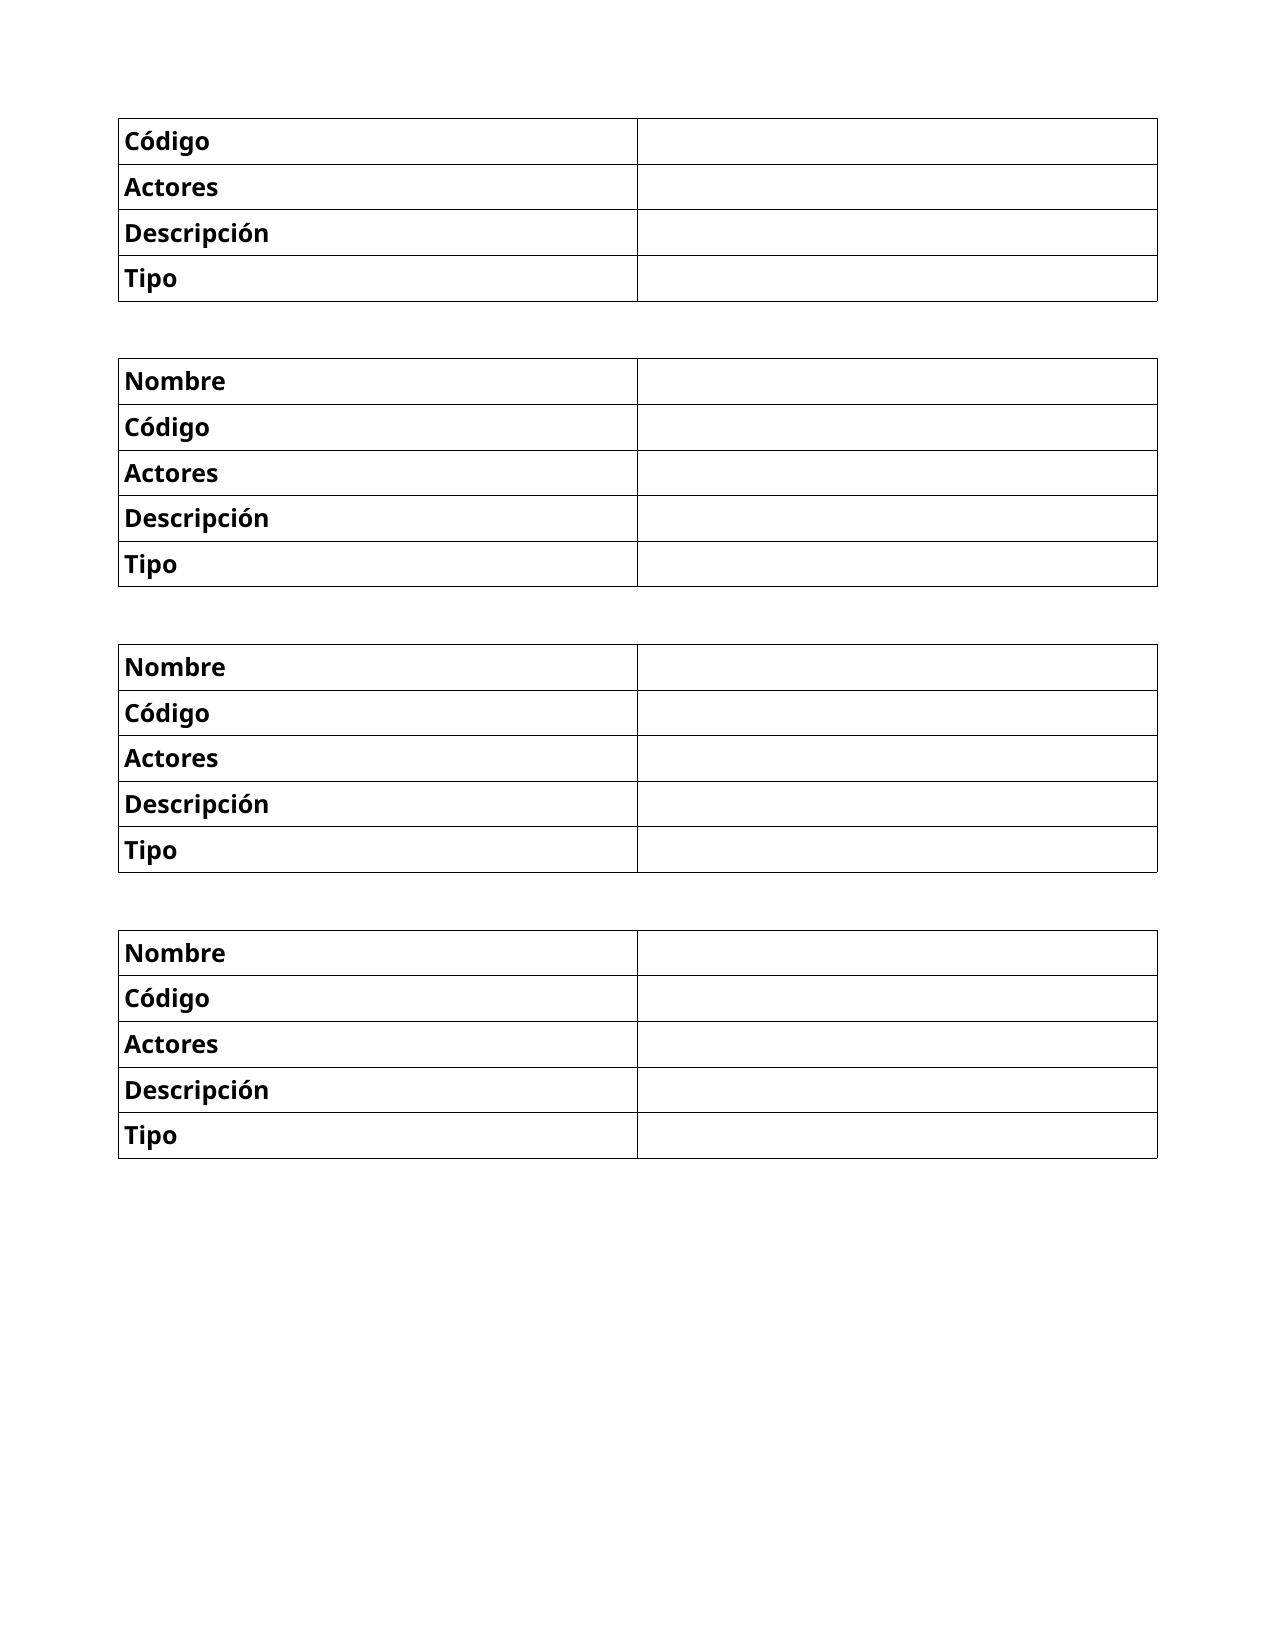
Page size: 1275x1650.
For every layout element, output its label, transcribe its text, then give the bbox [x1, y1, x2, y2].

table_cell Descripción [119, 1068, 637, 1112]
table_cell [638, 1113, 1157, 1158]
table_header [638, 645, 1157, 689]
table_cell Actores [119, 451, 637, 495]
table_cell Código [119, 405, 637, 449]
table_cell Código [119, 119, 637, 164]
table_header Nombre [119, 931, 637, 975]
table_cell Descripción [119, 210, 637, 255]
table_cell Descripción [119, 782, 637, 826]
table_header [638, 931, 1157, 975]
table_cell Tipo [119, 256, 637, 301]
table_cell [638, 736, 1157, 781]
table_cell [638, 1022, 1157, 1067]
table_cell [638, 496, 1157, 541]
table_header [638, 359, 1157, 404]
table_header Nombre [119, 359, 637, 404]
table_cell [638, 451, 1157, 495]
table_cell [638, 210, 1157, 255]
table_cell [638, 782, 1157, 826]
table_header Nombre [119, 645, 637, 689]
table_cell [638, 1068, 1157, 1112]
table_cell Actores [119, 165, 637, 209]
table_cell [638, 976, 1157, 1021]
table_cell [638, 405, 1157, 449]
table_cell Descripción [119, 496, 637, 541]
table_cell Actores [119, 1022, 637, 1067]
table_cell Tipo [119, 542, 637, 586]
table_cell Código [119, 691, 637, 735]
table_cell [638, 119, 1157, 164]
table_cell Código [119, 976, 637, 1021]
table_cell [638, 165, 1157, 209]
table_cell Tipo [119, 827, 637, 872]
table_cell [638, 691, 1157, 735]
table_cell [638, 542, 1157, 586]
table_cell [638, 256, 1157, 301]
table_cell Tipo [119, 1113, 637, 1158]
table_cell [638, 827, 1157, 872]
table_cell Actores [119, 736, 637, 781]
